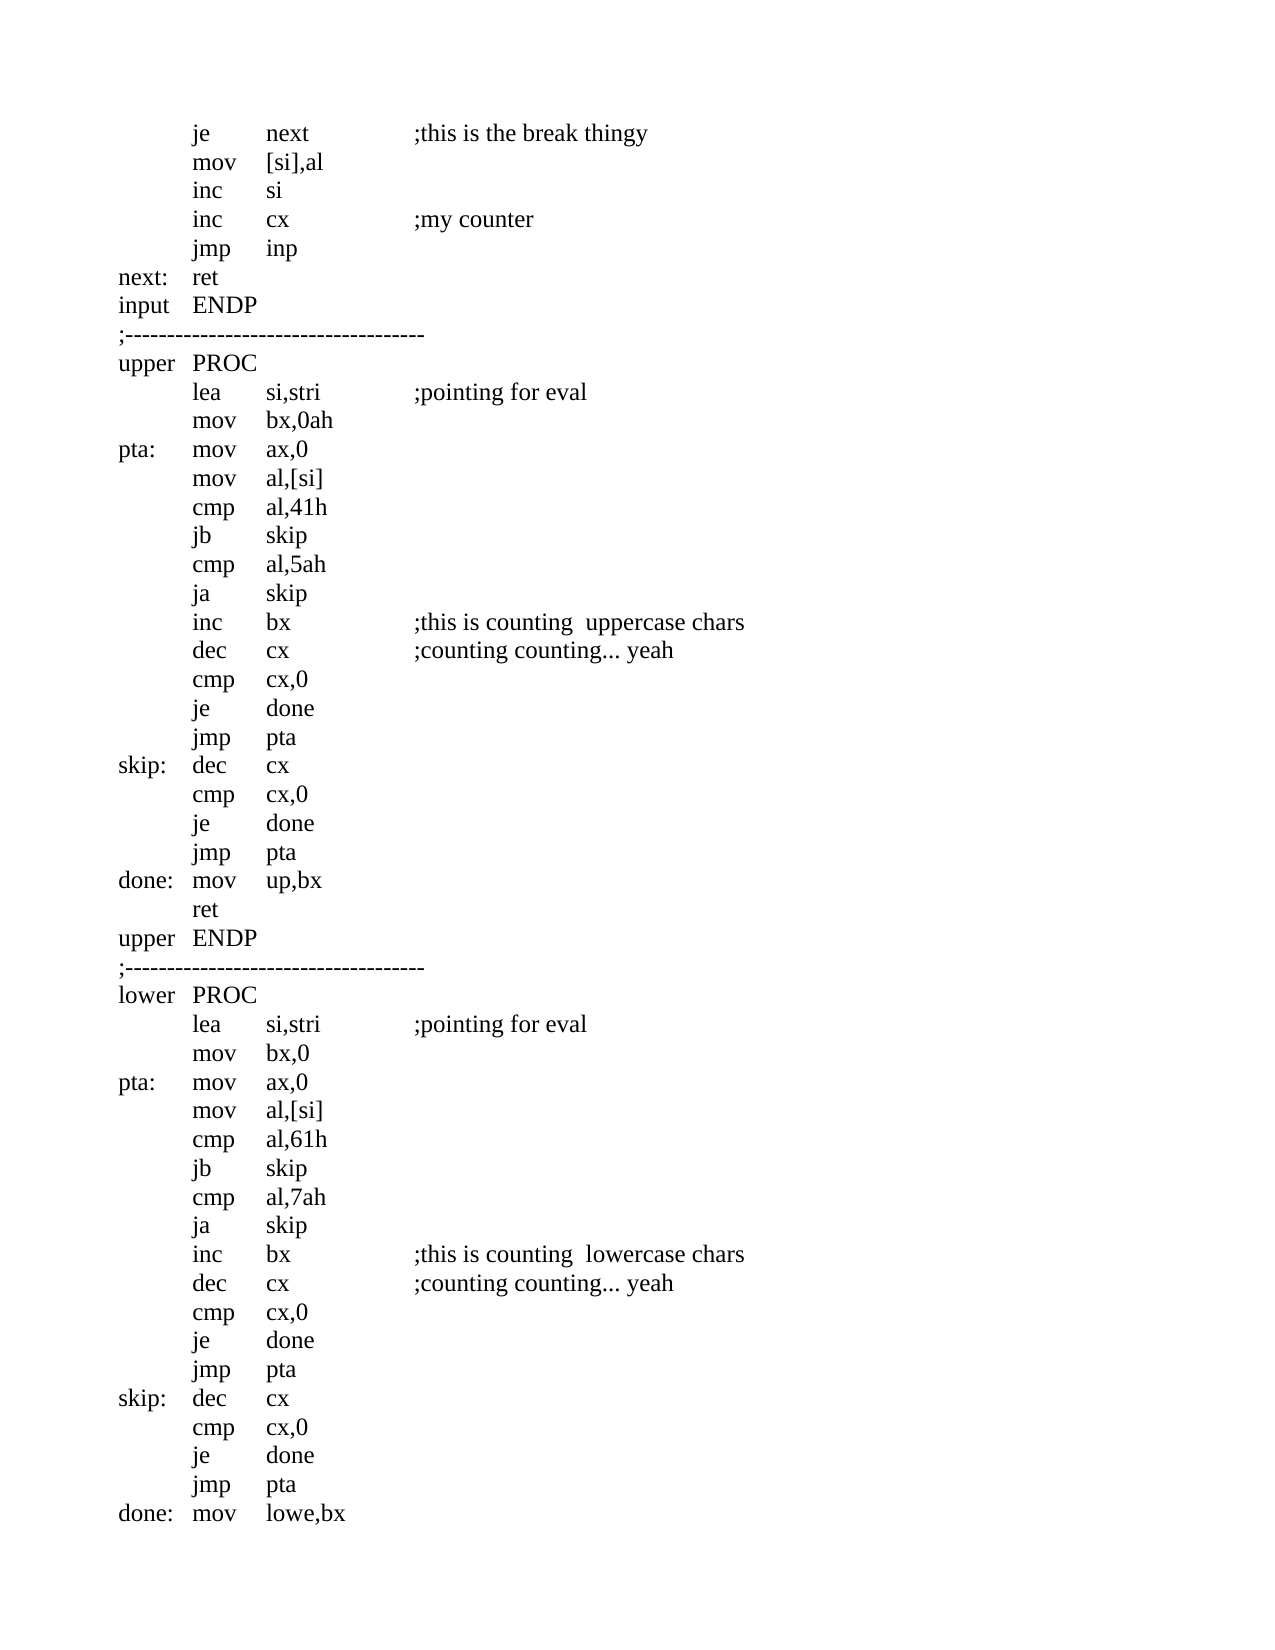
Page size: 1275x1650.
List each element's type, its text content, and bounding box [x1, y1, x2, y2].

text dec cx ;counting counting... yeah [118, 636, 1157, 664]
text cmp al,7ah [118, 1182, 1157, 1211]
text je next ;this is the break thingy [118, 118, 1157, 147]
text cmp al,41h [118, 492, 1157, 521]
text jmp pta [118, 722, 1157, 751]
text inc cx ;my counter [118, 204, 1157, 233]
text mov bx,0ah [118, 406, 1157, 434]
text ;------------------------------------ [118, 952, 1157, 981]
text cmp al,5ah [118, 549, 1157, 578]
text cmp cx,0 [118, 1297, 1157, 1326]
text cmp al,61h [118, 1124, 1157, 1153]
text cmp cx,0 [118, 779, 1157, 808]
text je done [118, 693, 1157, 722]
text jb skip [118, 521, 1157, 549]
text je done [118, 1441, 1157, 1469]
text pta: mov ax,0 [118, 1067, 1157, 1096]
text input ENDP [118, 291, 1157, 319]
text jmp inp [118, 233, 1157, 262]
text mov [si],al [118, 147, 1157, 176]
text lea si,stri ;pointing for eval [118, 1009, 1157, 1038]
text cmp cx,0 [118, 1412, 1157, 1441]
text inc bx ;this is counting uppercase chars [118, 607, 1157, 636]
text mov bx,0 [118, 1038, 1157, 1067]
text jb skip [118, 1153, 1157, 1182]
text ja skip [118, 1211, 1157, 1239]
text dec cx ;counting counting... yeah [118, 1268, 1157, 1297]
text done: mov up,bx [118, 866, 1157, 894]
text upper PROC [118, 348, 1157, 377]
text inc bx ;this is counting lowercase chars [118, 1239, 1157, 1268]
text skip: dec cx [118, 751, 1157, 779]
text lower PROC [118, 981, 1157, 1009]
text next: ret [118, 262, 1157, 291]
text mov al,[si] [118, 463, 1157, 492]
text mov al,[si] [118, 1096, 1157, 1124]
text upper ENDP [118, 923, 1157, 952]
text je done [118, 808, 1157, 837]
text ret [118, 894, 1157, 923]
text je done [118, 1326, 1157, 1354]
text lea si,stri ;pointing for eval [118, 377, 1157, 406]
text done: mov lowe,bx [118, 1498, 1157, 1527]
text jmp pta [118, 1469, 1157, 1498]
text jmp pta [118, 1354, 1157, 1383]
text cmp cx,0 [118, 664, 1157, 693]
text jmp pta [118, 837, 1157, 866]
text ;------------------------------------ [118, 319, 1157, 348]
text skip: dec cx [118, 1383, 1157, 1412]
text ja skip [118, 578, 1157, 607]
text pta: mov ax,0 [118, 434, 1157, 463]
text inc si [118, 176, 1157, 204]
